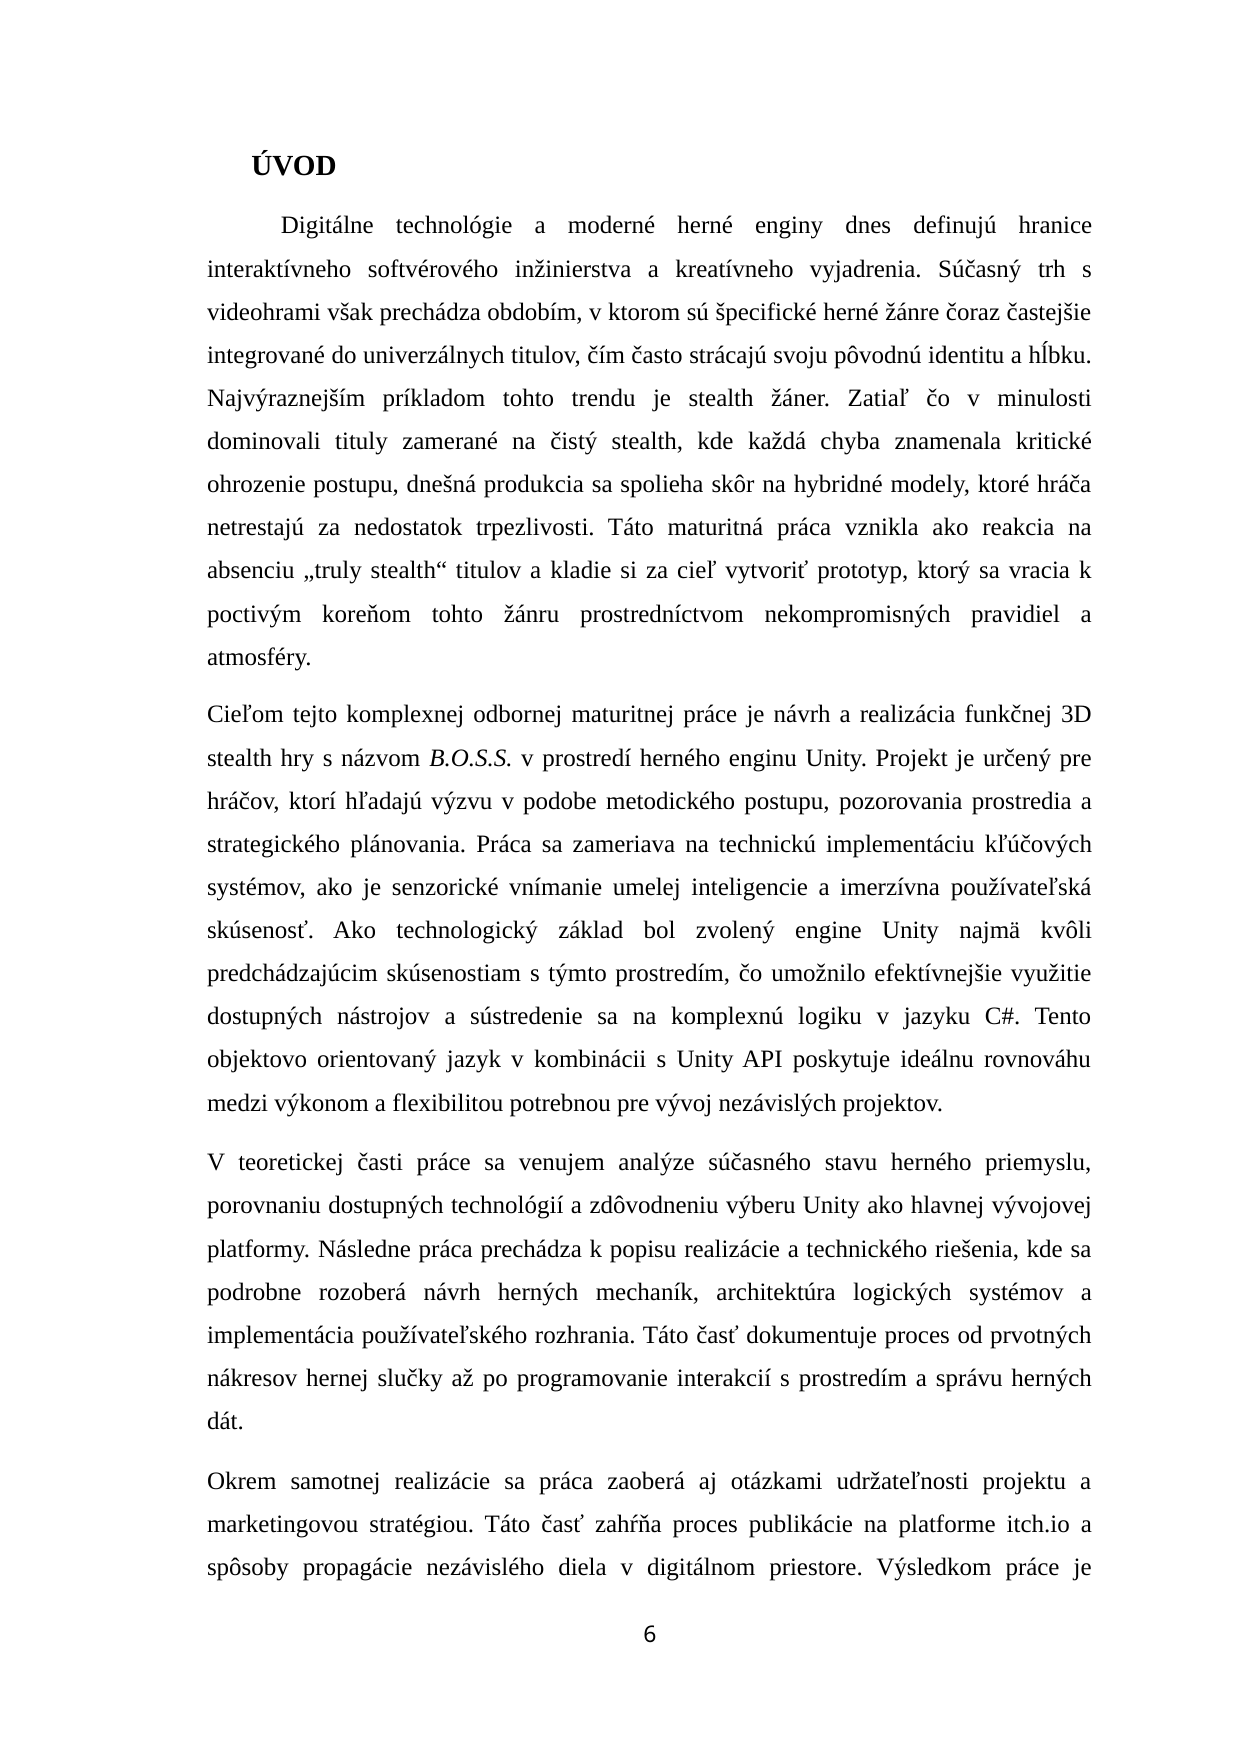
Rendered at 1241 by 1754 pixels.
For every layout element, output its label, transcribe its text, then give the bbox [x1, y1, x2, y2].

text Digitálne technológie a moderné herné enginy dnes definujú hranice interaktívneho softvérového inžinierstva a kreatívneho vyjadrenia. Súčasný trh s videohrami však prechádza obdobím, v ktorom sú špecifické herné žánre čoraz častejšie integrované do univerzálnych titulov, čím často strácajú svoju pôvodnú identitu a hĺbku. Najvýraznejším príkladom tohto trendu je stealth žáner. Zatiaľ čo v minulosti dominovali tituly zamerané na čistý stealth, kde každá chyba znamenala kritické ohrozenie postupu, dnešná produkcia sa spolieha skôr na hybridné modely, ktoré hráča netrestajú za nedostatok trpezlivosti. Táto maturitná práca vznikla ako reakcia na absenciu „truly stealth“ titulov a kladie si za cieľ vytvoriť prototyp, ktorý sa vracia k poctivým koreňom tohto žánru prostredníctvom nekompromisných pravidiel a atmosféry. [207, 211, 1092, 671]
text Okrem samotnej realizácie sa práca zaoberá aj otázkami udržateľnosti projektu a marketingovou stratégiou. Táto časť zahŕňa proces publikácie na platforme itch.io a spôsoby propagácie nezávislého diela v digitálnom priestore. Výsledkom práce je [207, 1466, 1092, 1581]
text Cieľom tejto komplexnej odbornej maturitnej práce je návrh a realizácia funkčnej 3D stealth hry s názvom B.O.S.S. v prostredí herného enginu Unity. Projekt je určený pre hráčov, ktorí hľadajú výzvu v podobe metodického postupu, pozorovania prostredia a strategického plánovania. Práca sa zameriava na technickú implementáciu kľúčových systémov, ako je senzorické vnímanie umelej inteligencie a imerzívna používateľská skúsenosť. Ako technologický základ bol zvolený engine Unity najmä kvôli predchádzajúcim skúsenostiam s týmto prostredím, čo umožnilo efektívnejšie využitie dostupných nástrojov a sústredenie sa na komplexnú logiku v jazyku C#. Tento objektovo orientovaný jazyk v kombinácii s Unity API poskytuje ideálnu rovnováhu medzi výkonom a flexibilitou potrebnou pre vývoj nezávislých projektov. [207, 699, 1092, 1116]
subtitle ÚVOD [207, 148, 1092, 181]
text V teoretickej časti práce sa venujem analýze súčasného stavu herného priemyslu, porovnaniu dostupných technológií a zdôvodneniu výberu Unity ako hlavnej vývojovej platformy. Následne práca prechádza k popisu realizácie a technického riešenia, kde sa podrobne rozoberá návrh herných mechaník, architektúra logických systémov a implementácia používateľského rozhrania. Táto časť dokumentuje proces od prvotných nákresov hernej slučky až po programovanie interakcií s prostredím a správu herných dát. [207, 1147, 1092, 1435]
